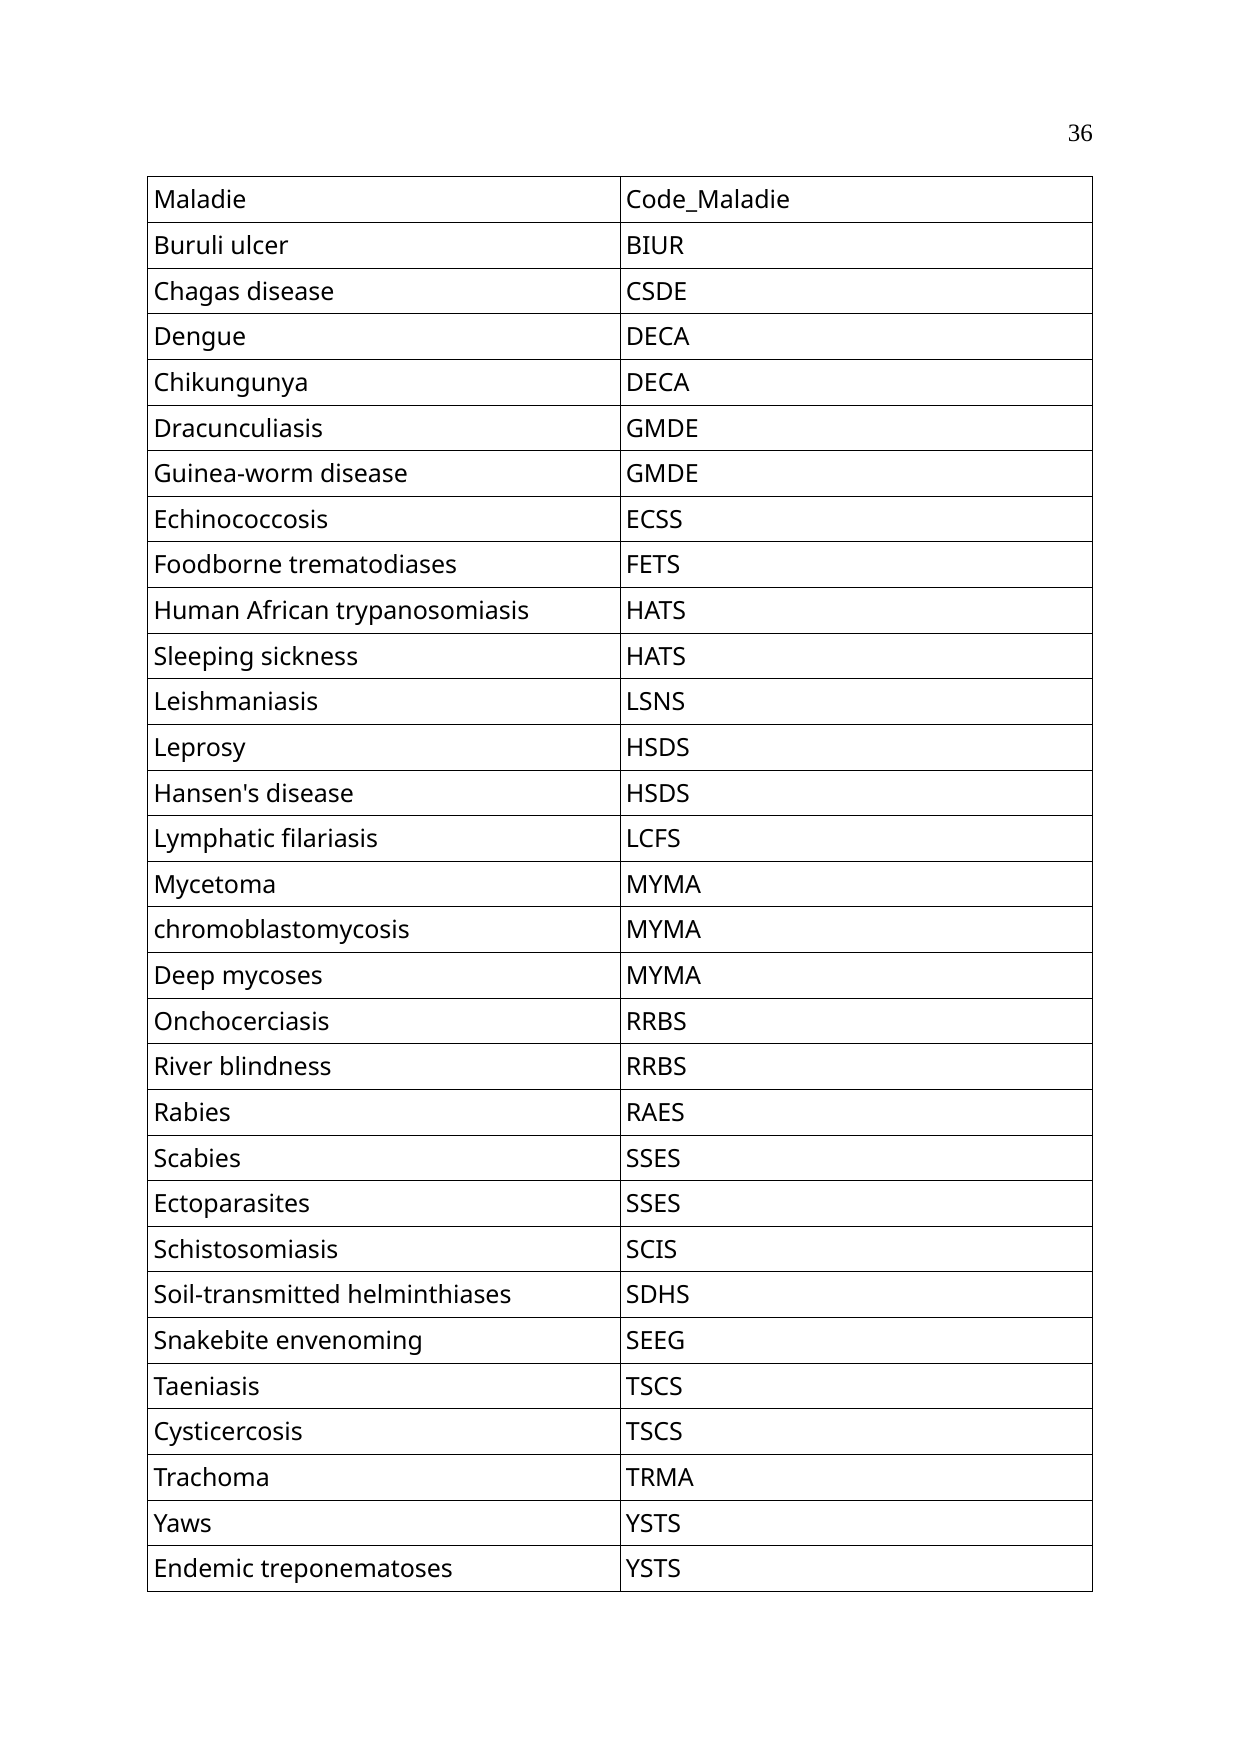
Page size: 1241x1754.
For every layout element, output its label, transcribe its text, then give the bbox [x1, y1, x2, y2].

table_cell DECA [621, 360, 1092, 404]
table_cell Sleeping sickness [148, 634, 620, 678]
table_cell Dengue [148, 314, 620, 359]
table_cell Cysticercosis [148, 1409, 620, 1454]
table_cell River blindness [148, 1044, 620, 1089]
table_cell Guinea-worm disease [148, 451, 620, 496]
table_cell Hansen's disease [148, 771, 620, 815]
table_cell Ectoparasites [148, 1181, 620, 1226]
table_cell Scabies [148, 1136, 620, 1180]
table_cell Lymphatic filariasis [148, 816, 620, 861]
table_cell Mycetoma [148, 862, 620, 906]
table_cell Soil-transmitted helminthiases [148, 1272, 620, 1317]
table_cell Leprosy [148, 725, 620, 769]
table_cell HATS [621, 588, 1092, 633]
table_cell Echinococcosis [148, 497, 620, 541]
table_cell ECSS [621, 497, 1092, 541]
table_cell Trachoma [148, 1455, 620, 1499]
table_cell CSDE [621, 269, 1092, 313]
table_cell YSTS [621, 1546, 1092, 1591]
table_cell GMDE [621, 451, 1092, 496]
table_cell Dracunculiasis [148, 406, 620, 450]
table_cell Schistosomiasis [148, 1227, 620, 1271]
table_cell RRBS [621, 1044, 1092, 1089]
table_cell DECA [621, 314, 1092, 359]
table_cell Leishmaniasis [148, 679, 620, 724]
table_cell chromoblastomycosis [148, 907, 620, 952]
table_cell SEEG [621, 1318, 1092, 1363]
table_cell HSDS [621, 725, 1092, 769]
table_cell Snakebite envenoming [148, 1318, 620, 1363]
table_cell Yaws [148, 1501, 620, 1545]
table_cell MYMA [621, 953, 1092, 998]
table_cell Taeniasis [148, 1364, 620, 1408]
table_cell SDHS [621, 1272, 1092, 1317]
table_cell MYMA [621, 862, 1092, 906]
table_cell GMDE [621, 406, 1092, 450]
table_cell SSES [621, 1136, 1092, 1180]
table_cell Human African trypanosomiasis [148, 588, 620, 633]
table_cell BIUR [621, 223, 1092, 268]
table_cell Foodborne trematodiases [148, 542, 620, 587]
table_cell FETS [621, 542, 1092, 587]
table_cell MYMA [621, 907, 1092, 952]
table_cell Endemic treponematoses [148, 1546, 620, 1591]
table_cell LSNS [621, 679, 1092, 724]
table_cell TSCS [621, 1364, 1092, 1408]
table_cell TSCS [621, 1409, 1092, 1454]
table_cell RRBS [621, 999, 1092, 1043]
table_header Maladie [148, 177, 620, 222]
table_cell Rabies [148, 1090, 620, 1134]
table_cell Deep mycoses [148, 953, 620, 998]
table_cell TRMA [621, 1455, 1092, 1499]
table_header Code_Maladie [621, 177, 1092, 222]
table_cell HATS [621, 634, 1092, 678]
table_cell Onchocerciasis [148, 999, 620, 1043]
table_cell LCFS [621, 816, 1092, 861]
table_cell Chagas disease [148, 269, 620, 313]
table_cell RAES [621, 1090, 1092, 1134]
table_cell YSTS [621, 1501, 1092, 1545]
table_cell SCIS [621, 1227, 1092, 1271]
table_cell HSDS [621, 771, 1092, 815]
table_cell SSES [621, 1181, 1092, 1226]
table_cell Chikungunya [148, 360, 620, 404]
table_cell Buruli ulcer [148, 223, 620, 268]
